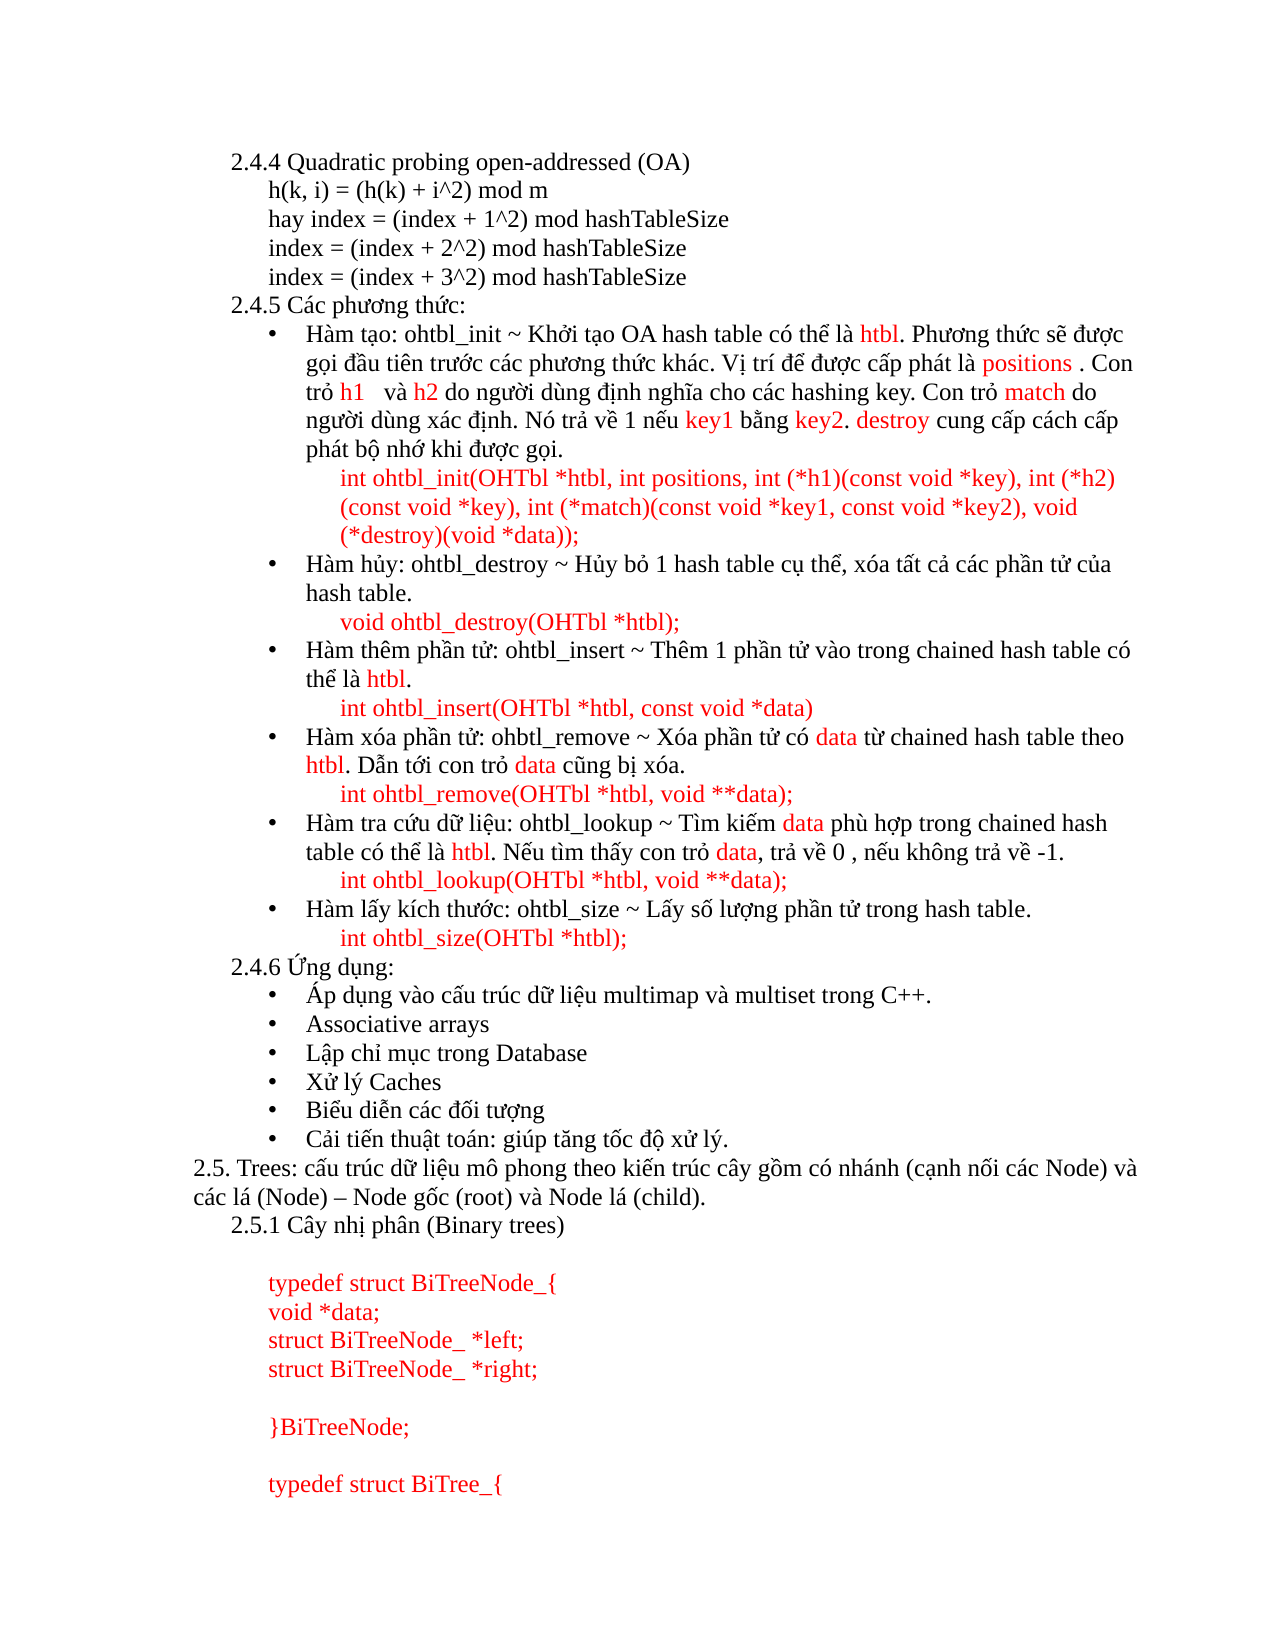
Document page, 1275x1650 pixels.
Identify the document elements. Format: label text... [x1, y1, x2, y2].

list index = (index + 3^2) mod hashTableSize [231, 262, 1157, 291]
list 2.4.5 Các phương thức: [193, 291, 1157, 319]
list 2.5.1 Cây nhị phân (Binary trees) [193, 1211, 1157, 1239]
text int ohtbl_remove(OHTbl *htbl, void **data); [118, 779, 1157, 808]
list index = (index + 2^2) mod hashTableSize [231, 233, 1157, 262]
list Áp dụng vào cấu trúc dữ liệu multimap và multiset trong C++. [268, 981, 1157, 1009]
list void *data; [118, 1297, 1157, 1326]
list typedef struct BiTreeNode_{ [118, 1268, 1157, 1297]
list hay index = (index + 1^2) mod hashTableSize [231, 204, 1157, 233]
text void ohtbl_destroy(OHTbl *htbl); [118, 607, 1157, 636]
text int ohtbl_init(OHTbl *htbl, int positions, int (*h1)(const void *key), int (*h2) (const void *key), int (*match)(const void *key1, const void *key2), void (*destroy)(void *data)); [118, 463, 1157, 549]
list typedef struct BiTree_{ [118, 1469, 1157, 1498]
list 2.5. Trees: cấu trúc dữ liệu mô phong theo kiến trúc cây gồm có nhánh (cạnh nối các Node) và các lá (Node) – Node gốc (root) và Node lá (child). [156, 1153, 1157, 1211]
list Lập chỉ mục trong Database [268, 1038, 1157, 1067]
list Hàm lấy kích thước: ohtbl_size ~ Lấy số lượng phần tử trong hash table. [268, 894, 1157, 923]
list 2.4.6 Ứng dụng: [193, 952, 1157, 981]
list h(k, i) = (h(k) + i^2) mod m [231, 176, 1157, 204]
list 2.4.4 Quadratic probing open-addressed (OA) [193, 147, 1157, 176]
list Xử lý Caches [268, 1067, 1157, 1096]
list Hàm xóa phần tử: ohbtl_remove ~ Xóa phần tử có data từ chained hash table theo htbl. Dẫn tới con trỏ data cũng bị xóa. [268, 722, 1157, 779]
list struct BiTreeNode_ *left; [118, 1326, 1157, 1354]
list struct BiTreeNode_ *right; [118, 1354, 1157, 1383]
list Cải tiến thuật toán: giúp tăng tốc độ xử lý. [268, 1124, 1157, 1153]
text int ohtbl_lookup(OHTbl *htbl, void **data); [118, 866, 1157, 894]
list Hàm thêm phần tử: ohtbl_insert ~ Thêm 1 phần tử vào trong chained hash table có thể là htbl. [268, 636, 1157, 693]
list }BiTreeNode; [118, 1412, 1157, 1441]
list Hàm hủy: ohtbl_destroy ~ Hủy bỏ 1 hash table cụ thể, xóa tất cả các phần tử của hash table. [268, 549, 1157, 607]
list Hàm tra cứu dữ liệu: ohtbl_lookup ~ Tìm kiếm data phù hợp trong chained hash table có thể là htbl. Nếu tìm thấy con trỏ data, trả về 0 , nếu không trả về -1. [268, 808, 1157, 866]
text int ohtbl_size(OHTbl *htbl); [118, 923, 1157, 952]
list Hàm tạo: ohtbl_init ~ Khởi tạo OA hash table có thể là htbl. Phương thức sẽ được gọi đầu tiên trước các phương thức khác. Vị trí để được cấp phát là positions . Con trỏ h1 và h2 do người dùng định nghĩa cho các hashing key. Con trỏ match do người dùng xác định. Nó trả về 1 nếu key1 bằng key2. destroy cung cấp cách cấp phát bộ nhớ khi được gọi. [268, 319, 1157, 463]
list Biểu diễn các đối tượng [268, 1096, 1157, 1124]
text int ohtbl_insert(OHTbl *htbl, const void *data) [118, 693, 1157, 722]
list Associative arrays [268, 1009, 1157, 1038]
